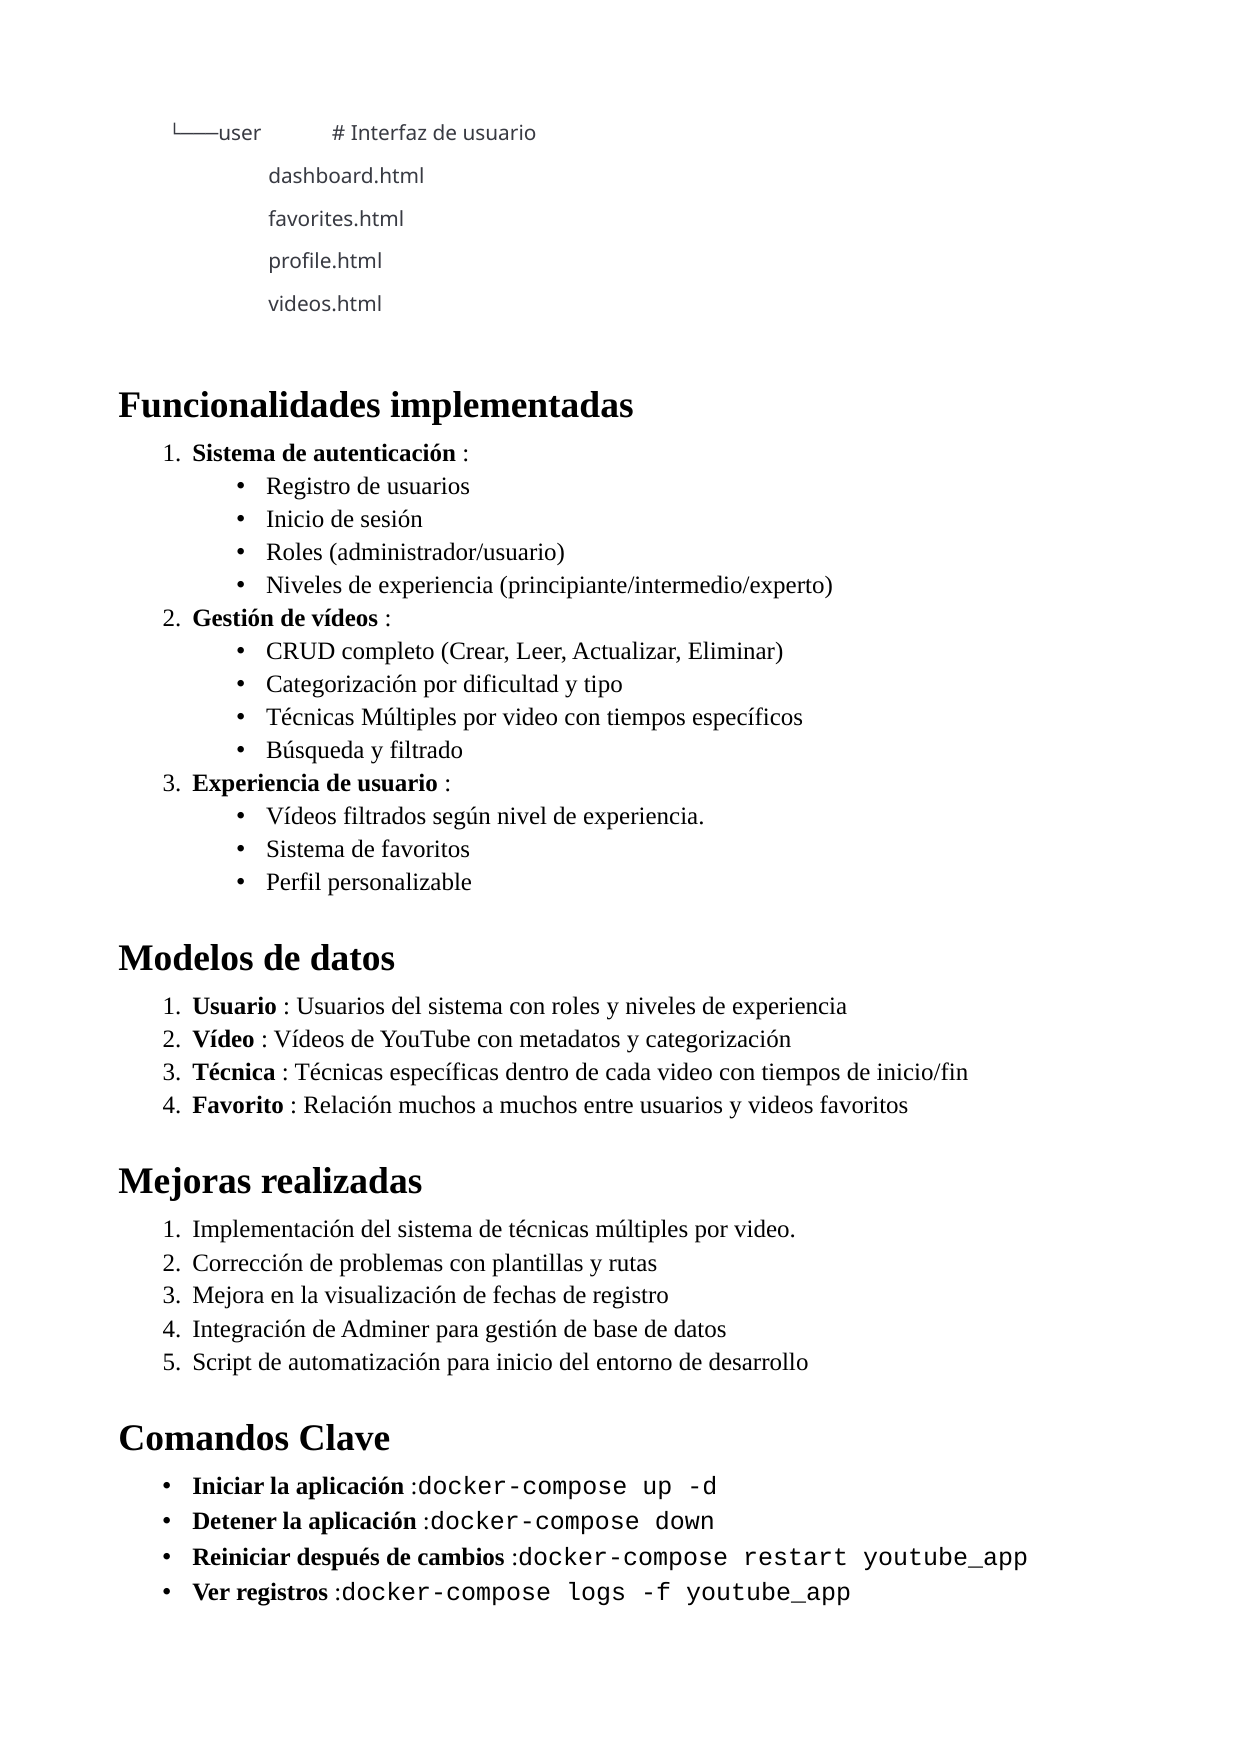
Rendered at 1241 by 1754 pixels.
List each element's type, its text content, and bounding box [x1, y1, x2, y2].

list Sistema de favoritos [236, 834, 1122, 863]
list Técnicas Múltiples por video con tiempos específicos [236, 702, 1122, 731]
list Vídeo : Vídeos de YouTube con metadatos y categorización [162, 1024, 1122, 1053]
text └───user # Interfaz de usuario [118, 118, 1122, 147]
list Registro de usuarios [236, 471, 1122, 500]
list Detener la aplicación :docker-compose down [162, 1506, 1122, 1537]
text videos.html [118, 289, 1122, 318]
list Integración de Adminer para gestión de base de datos [162, 1314, 1122, 1342]
subtitle Modelos de datos [118, 936, 1122, 979]
list Sistema de autenticación : [162, 438, 1122, 467]
list Implementación del sistema de técnicas múltiples por video. [162, 1214, 1122, 1243]
subtitle Comandos Clave [118, 1415, 1122, 1458]
list Experiencia de usuario : [162, 768, 1122, 797]
list Niveles de experiencia (principiante/intermedio/experto) [236, 570, 1122, 599]
text favorites.html [118, 204, 1122, 232]
list Gestión de vídeos : [162, 603, 1122, 632]
list Corrección de problemas con plantillas y rutas [162, 1248, 1122, 1276]
list Favorito : Relación muchos a muchos entre usuarios y videos favoritos [162, 1091, 1122, 1119]
list Script de automatización para inicio del entorno de desarrollo [162, 1347, 1122, 1375]
text dashboard.html [118, 161, 1122, 189]
list Técnica : Técnicas específicas dentro de cada video con tiempos de inicio/fin [162, 1057, 1122, 1086]
list Perfil personalizable [236, 867, 1122, 896]
list Usuario : Usuarios del sistema con roles y niveles de experiencia [162, 991, 1122, 1020]
text profile.html [118, 247, 1122, 275]
subtitle Mejoras realizadas [118, 1159, 1122, 1202]
list Roles (administrador/usuario) [236, 537, 1122, 566]
list Ver registros :docker-compose logs -f youtube_app [162, 1577, 1122, 1608]
subtitle Funcionalidades implementadas [118, 382, 1122, 426]
list Categorización por dificultad y tipo [236, 669, 1122, 698]
list Inicio de sesión [236, 504, 1122, 533]
list Reiniciar después de cambios :docker-compose restart youtube_app [162, 1542, 1122, 1572]
list Iniciar la aplicación :docker-compose up -d [162, 1471, 1122, 1502]
list Vídeos filtrados según nivel de experiencia. [236, 801, 1122, 830]
list Mejora en la visualización de fechas de registro [162, 1281, 1122, 1309]
list CRUD completo (Crear, Leer, Actualizar, Eliminar) [236, 636, 1122, 665]
list Búsqueda y filtrado [236, 735, 1122, 764]
